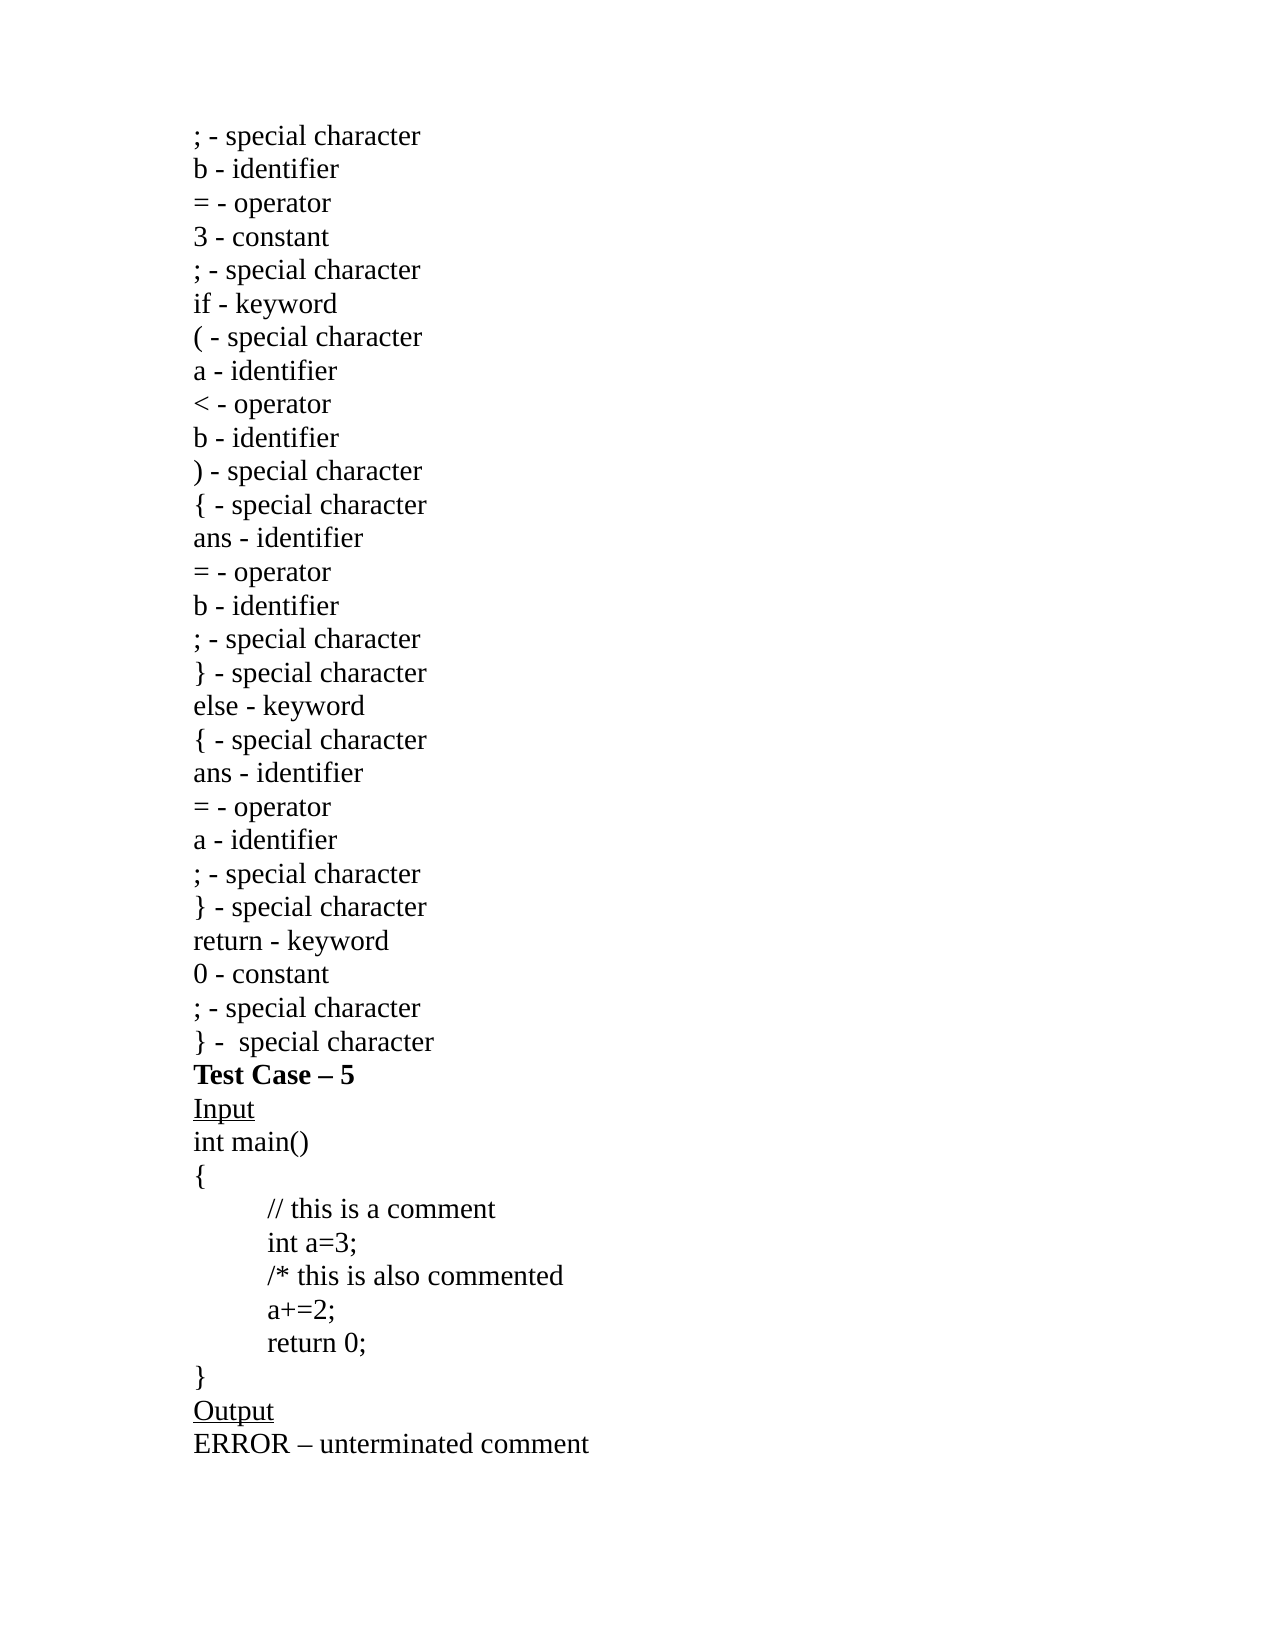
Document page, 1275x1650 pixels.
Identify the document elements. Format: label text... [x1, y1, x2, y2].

list ERROR – unterminated comment [156, 1426, 1157, 1460]
list { // this is a comment int a=3; /* this is also commented a+=2; return 0; } Output [156, 1158, 1157, 1426]
list ; - special character b - identifier = - operator 3 - constant ; - special character if - keyword ( - special character a - identifier < - operator b - identifier ) - special character { - special character ans - identifier = - operator b - identifier ; - special character } - special character else - keyword { - special character ans - identifier = - operator a - identifier ; - special character } - special character return - keyword 0 - constant ; - special character } - special character [156, 118, 1157, 1057]
list Test Case – 5 Input int main() [156, 1057, 1157, 1158]
